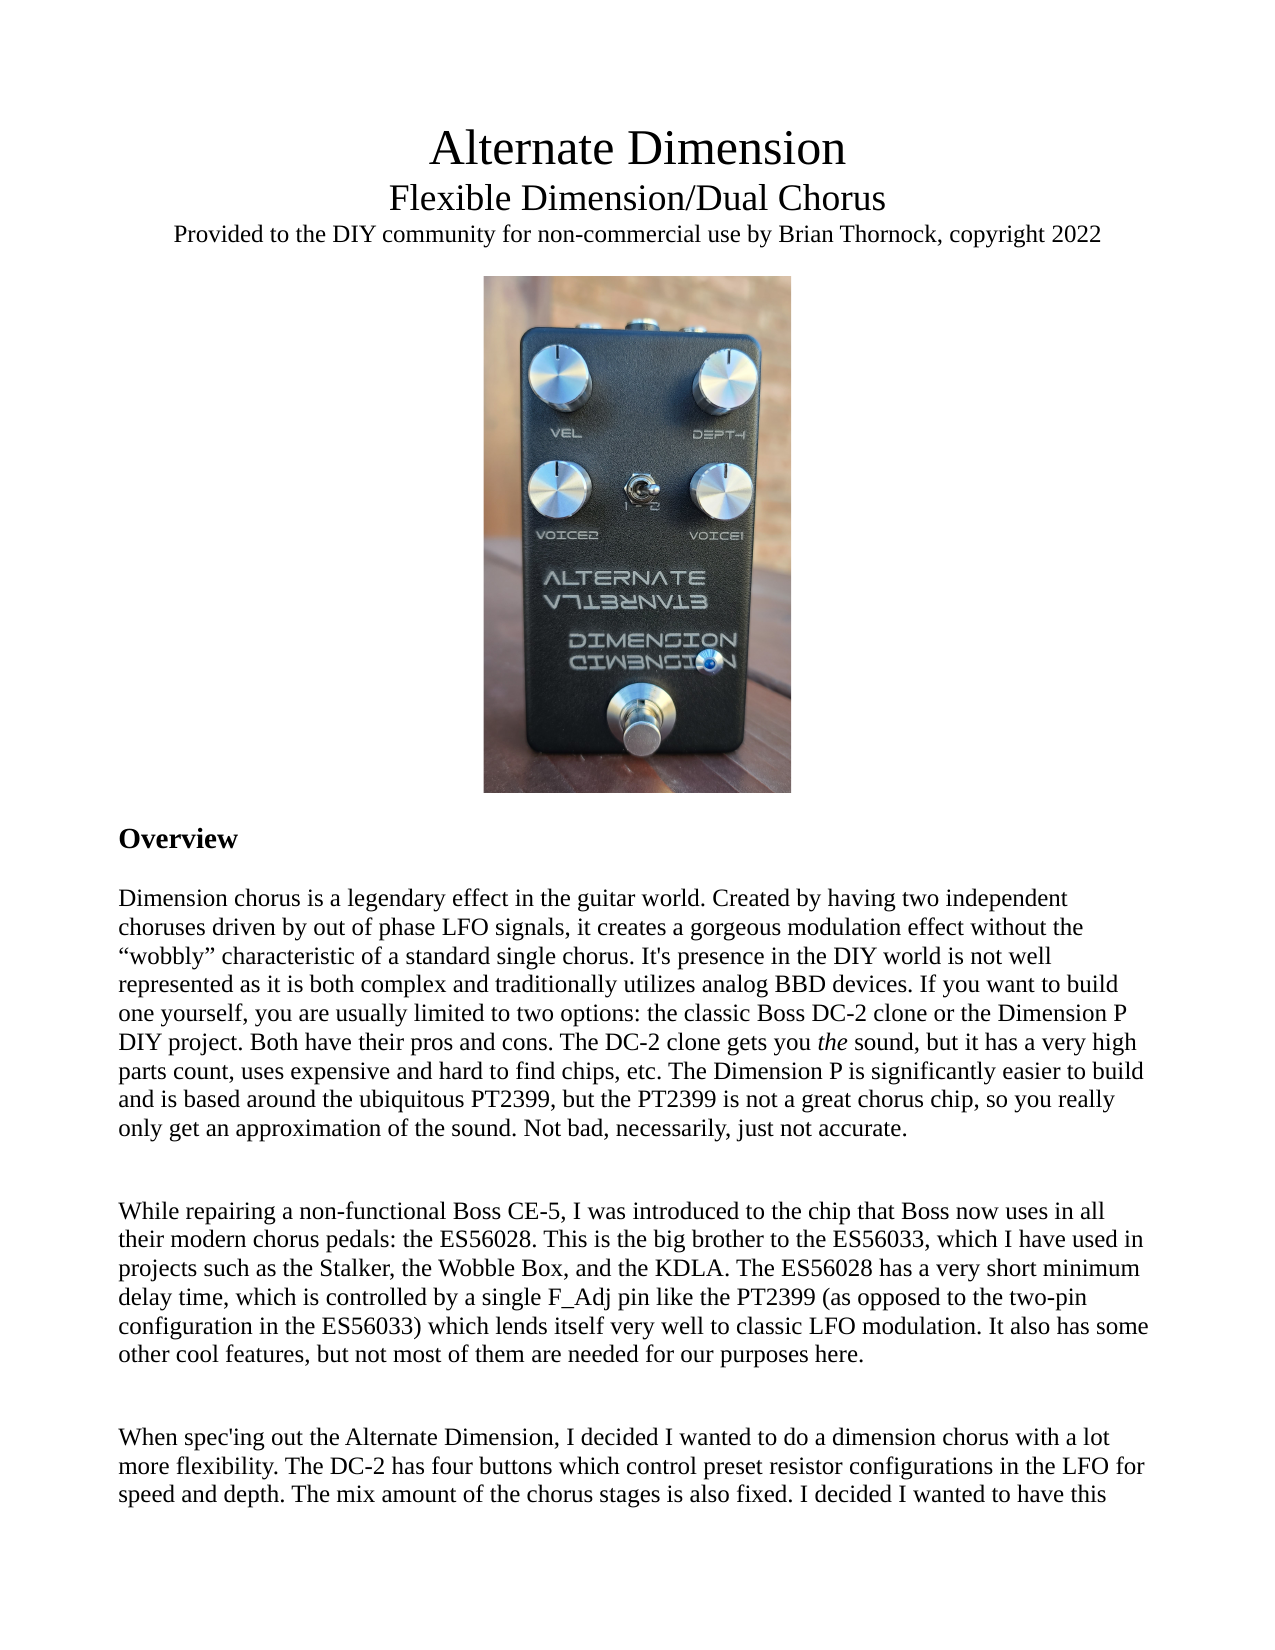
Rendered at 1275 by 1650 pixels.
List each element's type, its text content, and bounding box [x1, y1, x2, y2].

picture [483, 276, 686, 700]
text While repairing a non-functional Boss CE-5, I was introduced to the chip that Boss now uses in all their modern chorus pedals: the ES56028. This is the big brother to the ES56033, which I have used in projects such as the Stalker, the Wobble Box, and the KDLA. The ES56028 has a very short minimum delay time, which is controlled by a single F_Adj pin like the PT2399 (as opposed to the two-pin configuration in the ES56033) which lends itself very well to classic LFO modulation. It also has some other cool features, but not most of them are needed for our purposes here. [118, 1196, 1157, 1368]
text Overview [118, 821, 1157, 854]
text Dimension chorus is a legendary effect in the guitar world. Created by having two independent choruses driven by out of phase LFO signals, it creates a gorgeous modulation effect without the “wobbly” characteristic of a standard single chorus. It's presence in the DIY world is not well represented as it is both complex and traditionally utilizes analog BBD devices. If you want to build one yourself, you are usually limited to two options: the classic Boss DC-2 clone or the Dimension P DIY project. Both have their pros and cons. The DC-2 clone gets you the sound, but it has a very high parts count, uses expensive and hard to find chips, etc. The Dimension P is significantly easier to build and is based around the ubiquitous PT2399, but the PT2399 is not a great chorus chip, so you really only get an approximation of the sound. Not bad, necessarily, just not accurate. [118, 883, 1157, 1142]
text Alternate Dimension [118, 118, 1157, 176]
text Provided to the DIY community for non-commercial use by Brian Thornock, copyright 2022 [118, 219, 1157, 247]
text Flexible Dimension/Dual Chorus [118, 176, 1157, 219]
text When spec'ing out the Alternate Dimension, I decided I wanted to do a dimension chorus with a lot more flexibility. The DC-2 has four buttons which control preset resistor configurations in the LFO for speed and depth. The mix amount of the chorus stages is also fixed. I decided I wanted to have this [118, 1422, 1157, 1508]
